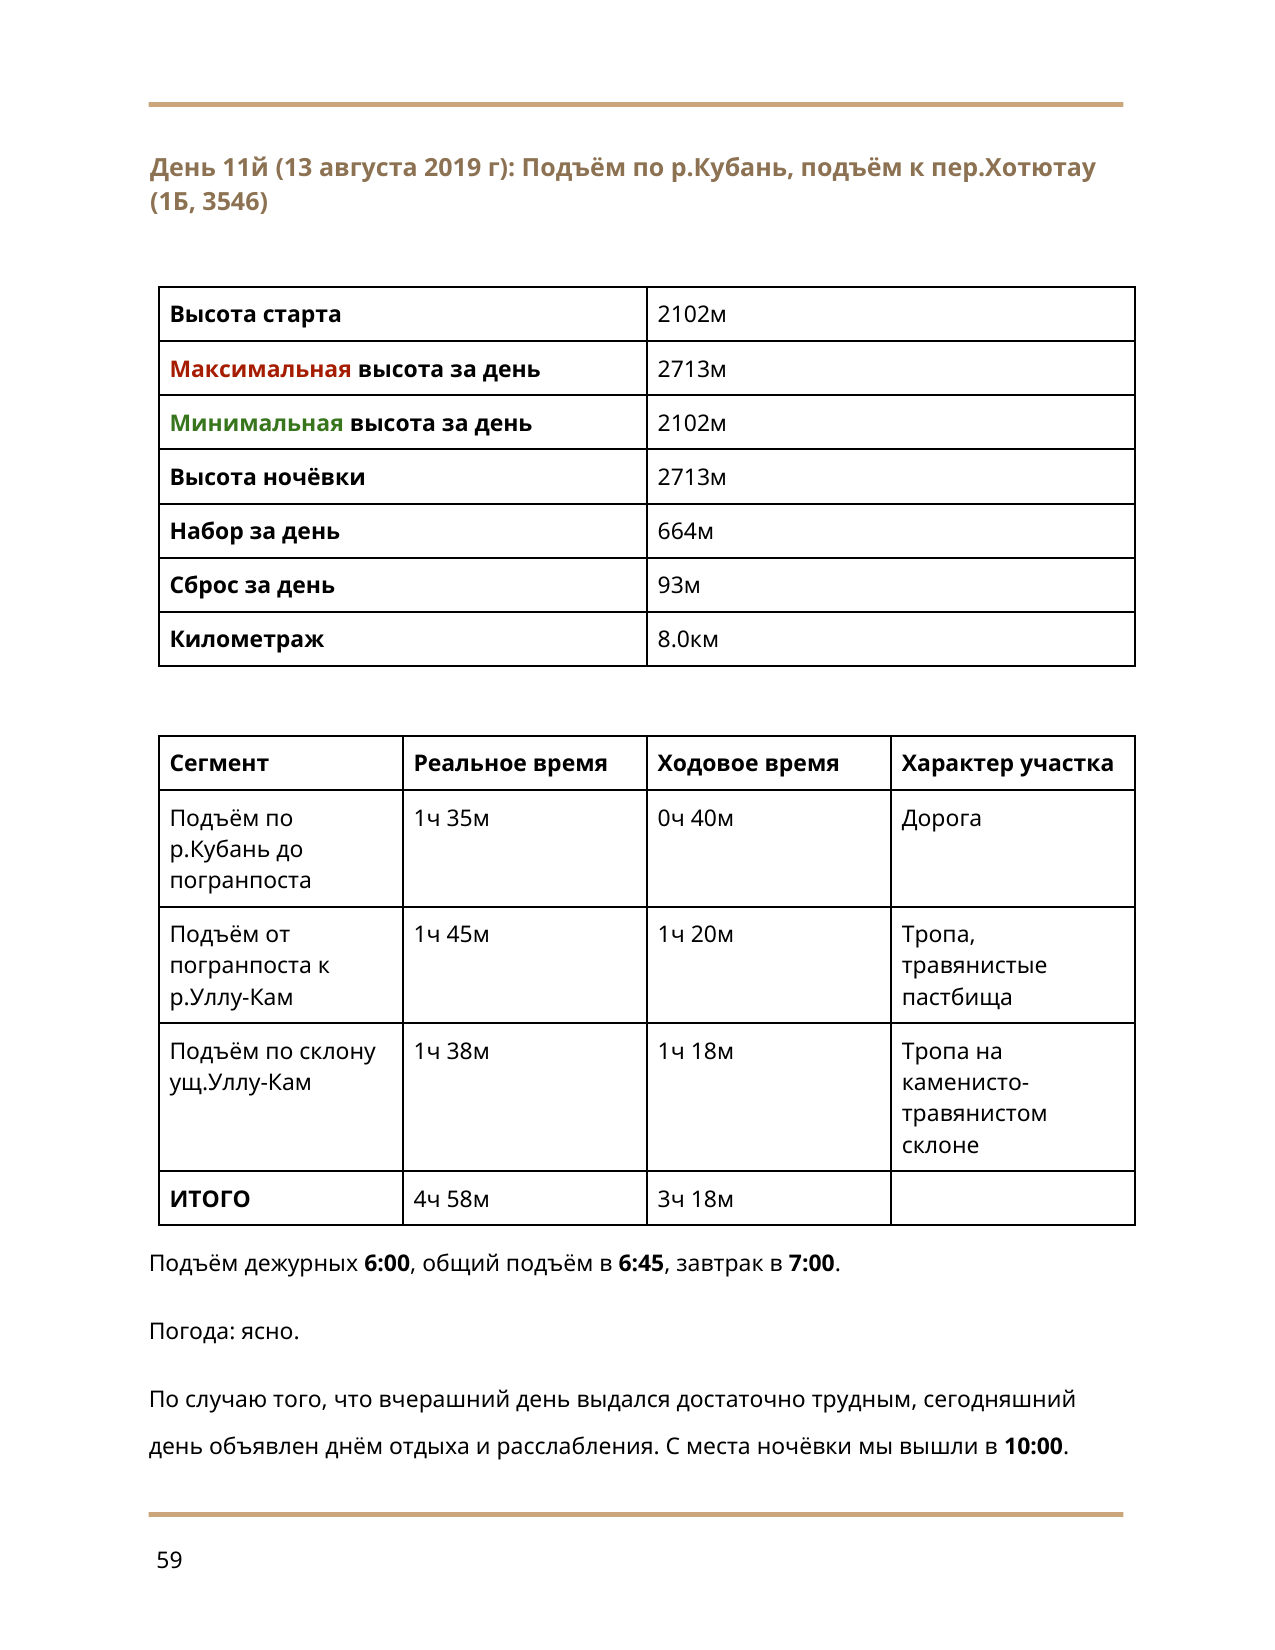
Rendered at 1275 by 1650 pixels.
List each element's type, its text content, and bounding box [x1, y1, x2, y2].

subtitle День 11й (13 августа 2019 г): Подъём по р.Кубань, подъём к пер.Хотютау (1Б, 3546) [150, 150, 1125, 218]
table_cell Набор за день [160, 505, 646, 557]
table_cell Тропа на каменисто-травянистом склоне [892, 1024, 1134, 1170]
table_cell Максимальная высота за день [160, 342, 646, 394]
table_header Сегмент [160, 737, 402, 789]
table_cell 93м [648, 559, 1134, 611]
table_cell 1ч 45м [404, 908, 646, 1022]
table_cell Подъём по р.Кубань до погранпоста [160, 791, 402, 906]
table_cell Сброс за день [160, 559, 646, 611]
table_cell Подъём от погранпоста к р.Уллу-Кам [160, 908, 402, 1022]
picture [148, 1512, 1124, 1517]
table_cell 2713м [648, 450, 1134, 502]
table_cell 3ч 18м [648, 1172, 890, 1224]
table_header Ходовое время [648, 737, 890, 789]
table_cell Дорога [892, 791, 1134, 906]
text Подъём дежурных 6:00, общий подъём в 6:45, завтрак в 7:00. [148, 1247, 1125, 1278]
picture [148, 102, 1124, 107]
table_header Характер участка [892, 737, 1134, 789]
table_cell 1ч 35м [404, 791, 646, 906]
table_cell 1ч 20м [648, 908, 890, 1022]
table_cell ИТОГО [160, 1172, 402, 1224]
table_cell 2713м [648, 342, 1134, 394]
table_cell [892, 1172, 1134, 1224]
table_cell 4ч 58м [404, 1172, 646, 1224]
table_cell Высота ночёвки [160, 450, 646, 502]
text По случаю того, что вчерашний день выдался достаточно трудным, сегодняшний день объявлен днём отдыха и расслабления. С места ночёвки мы вышли в 10:00. [148, 1383, 1125, 1461]
table_cell Подъём по склону ущ.Уллу-Кам [160, 1024, 402, 1170]
table_header Высота старта [160, 288, 646, 340]
table_cell 1ч 38м [404, 1024, 646, 1170]
table_header 2102м [648, 288, 1134, 340]
table_cell Минимальная высота за день [160, 396, 646, 448]
table_cell 8.0км [648, 613, 1134, 665]
table_cell 664м [648, 505, 1134, 557]
table_cell Километраж [160, 613, 646, 665]
table_cell Тропа, травянистые пастбища [892, 908, 1134, 1022]
table_header Реальное время [404, 737, 646, 789]
table_cell 0ч 40м [648, 791, 890, 906]
text Погода: ясно. [148, 1315, 1125, 1346]
table_cell 1ч 18м [648, 1024, 890, 1170]
table_cell 2102м [648, 396, 1134, 448]
